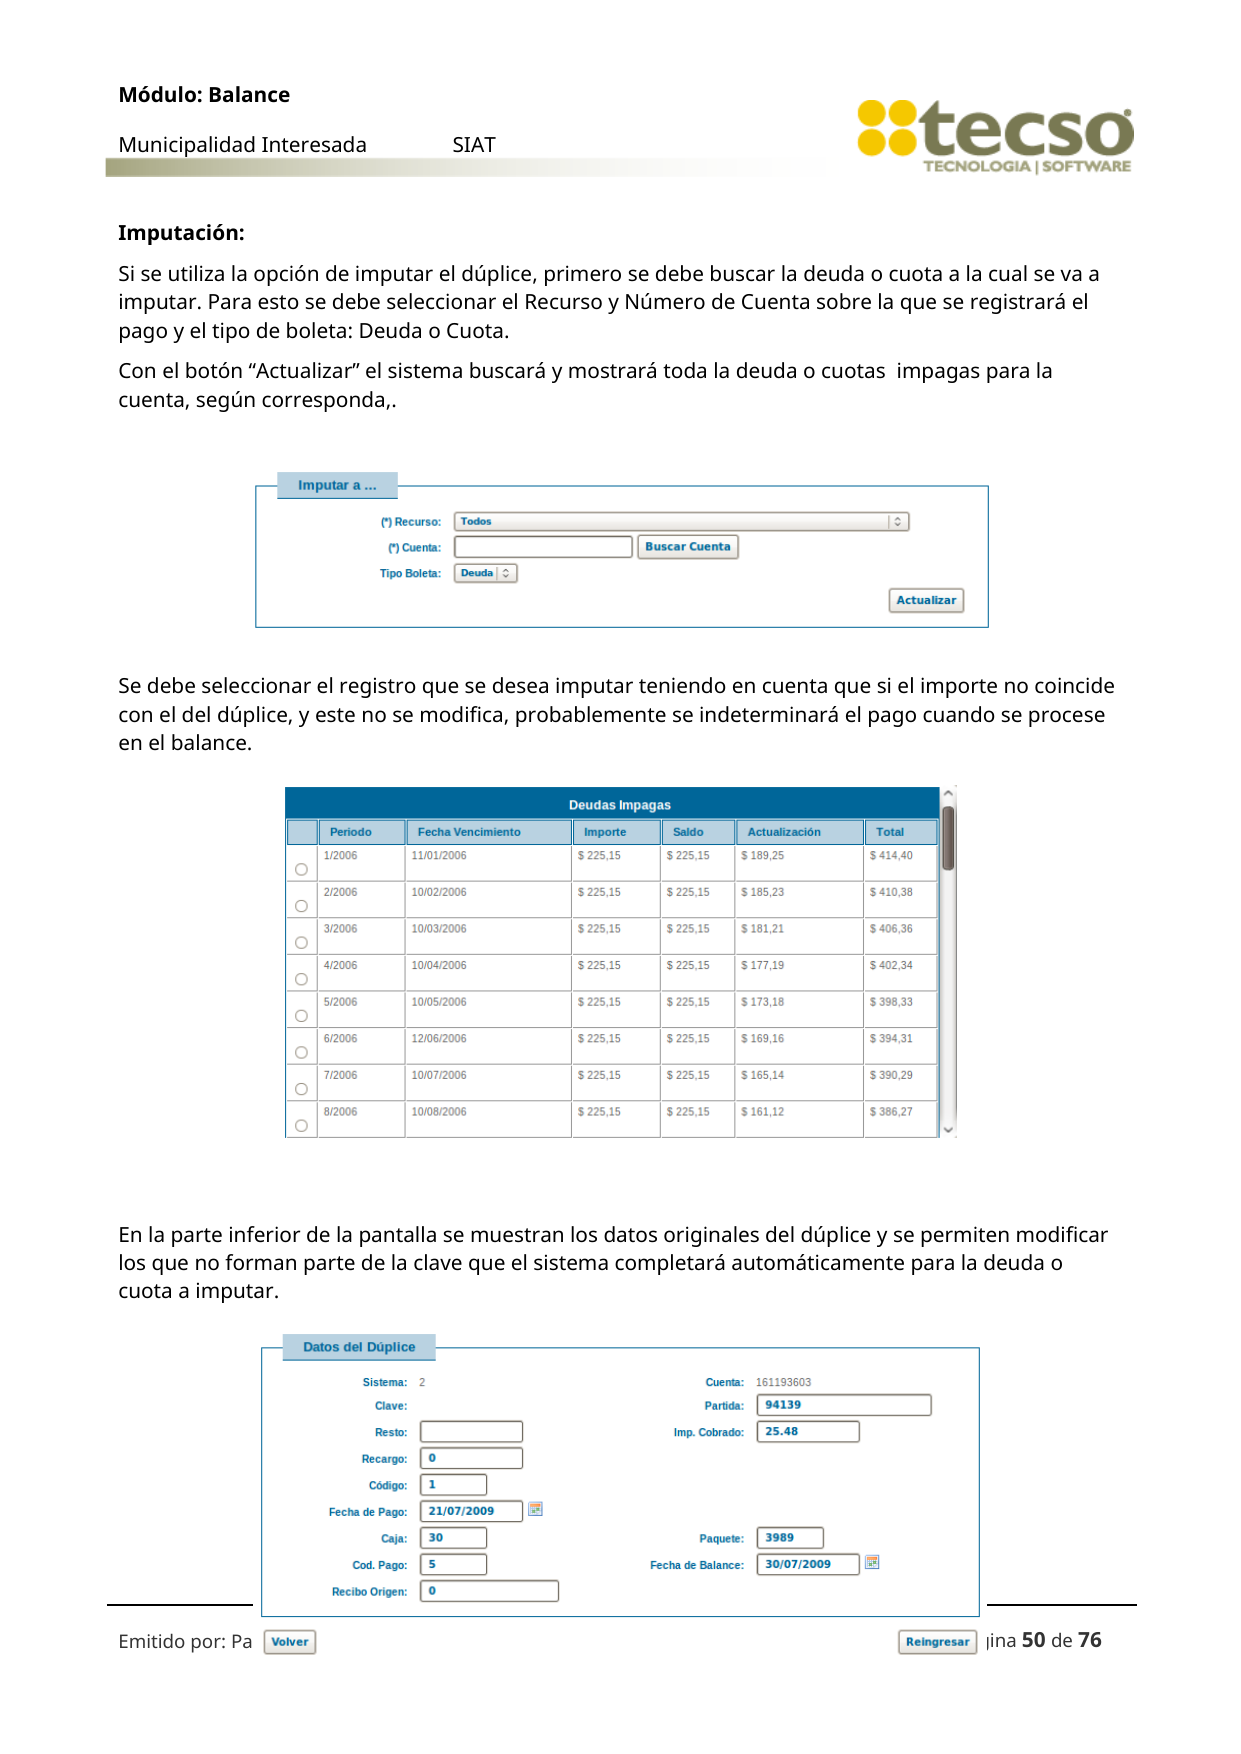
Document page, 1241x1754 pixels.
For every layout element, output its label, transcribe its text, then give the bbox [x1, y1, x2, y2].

picture [254, 1331, 986, 1659]
text En la parte inferior de la pantalla se muestran los datos originales del dúplice y se permiten modificar los que no forman parte de la clave que el sistema completará automáticamente para la deuda o cuota a imputar. [118, 1220, 1122, 1305]
picture [281, 783, 960, 1144]
picture [105, 100, 1134, 177]
text Se debe seleccionar el registro que se desea imputar teniendo en cuenta que si el importe no coincide con el del dúplice, y este no se modifica, probablemente se indeterminará el pago cuando se procese en el balance. [118, 672, 1122, 757]
text Imputación: [118, 218, 1122, 246]
text Con el botón “Actualizar” el sistema buscará y mostrará toda la deuda o cuotas impagas para la cuenta, según corresponda,. [118, 357, 1122, 413]
text Si se utiliza la opción de imputar el dúplice, primero se debe buscar la deuda o cuota a la cual se va a imputar. Para esto se debe seleccionar el Recurso y Número de Cuenta sobre la que se registrará el pago y el tipo de boleta: Deuda o Cuota. [118, 259, 1122, 344]
picture [248, 469, 992, 633]
